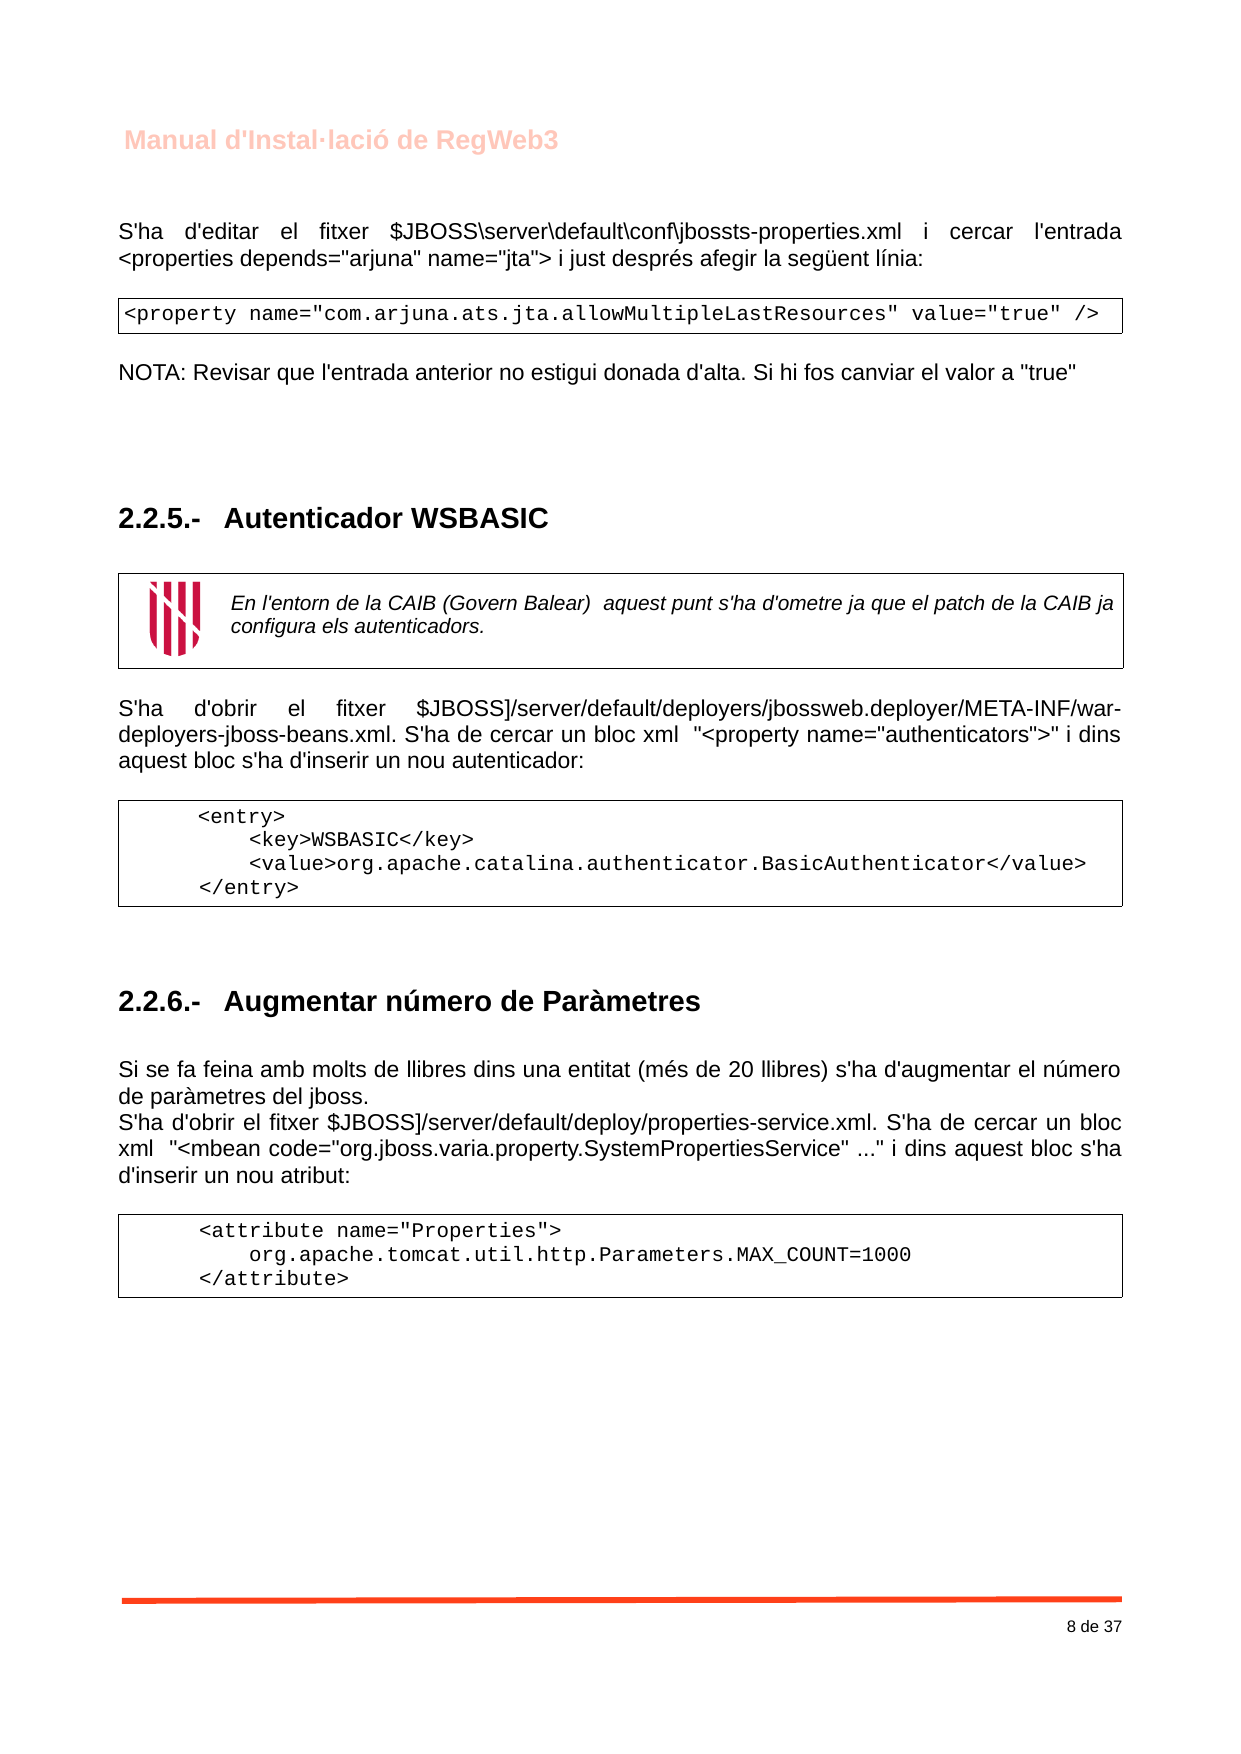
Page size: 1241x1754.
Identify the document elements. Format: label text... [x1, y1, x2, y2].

table_header <property name="com.arjuna.ats.jta.allowMultipleLastResources" value="true" /> [119, 299, 1122, 333]
picture [145, 578, 203, 658]
table_header [119, 574, 225, 668]
text S'ha d'editar el fitxer $JBOSS\server\default\conf\jbossts-properties.xml i cercar l'entrada <properties depends="arjuna" name="jta"> i just després afegir la següent línia: [118, 218, 1122, 271]
table_header <entry> <key>WSBASIC</key> <value>org.apache.catalina.authenticator.BasicAuthenticator</value> </entry> [119, 801, 1122, 906]
table_header <attribute name="Properties"> org.apache.tomcat.util.http.Parameters.MAX_COUNT=1000 </attribute> [119, 1215, 1122, 1297]
subtitle Augmentar número de Paràmetres [118, 984, 1122, 1017]
text NOTA: Revisar que l'entrada anterior no estigui donada d'alta. Si hi fos canviar el valor a "true" [118, 359, 1122, 385]
text S'ha d'obrir el fitxer $JBOSS]/server/default/deployers/jbossweb.deployer/META-INF/war-deployers-jboss-beans.xml. S'ha de cercar un bloc xml "<property name="authenticators">" i dins aquest bloc s'ha d'inserir un nou autenticador: [118, 694, 1122, 773]
table_header En l'entorn de la CAIB (Govern Balear) aquest punt s'ha d'ometre ja que el patch de la CAIB ja configura els autenticadors. [225, 574, 1123, 668]
text S'ha d'obrir el fitxer $JBOSS]/server/default/deploy/properties-service.xml. S'ha de cercar un bloc xml "<mbean code="org.jboss.varia.property.SystemPropertiesService" ..." i dins aquest bloc s'ha d'inserir un nou atribut: [118, 1109, 1122, 1188]
text Si se fa feina amb molts de llibres dins una entitat (més de 20 llibres) s'ha d'augmentar el número de paràmetres del jboss. [118, 1056, 1122, 1109]
subtitle Autenticador WSBASIC [118, 501, 1122, 534]
